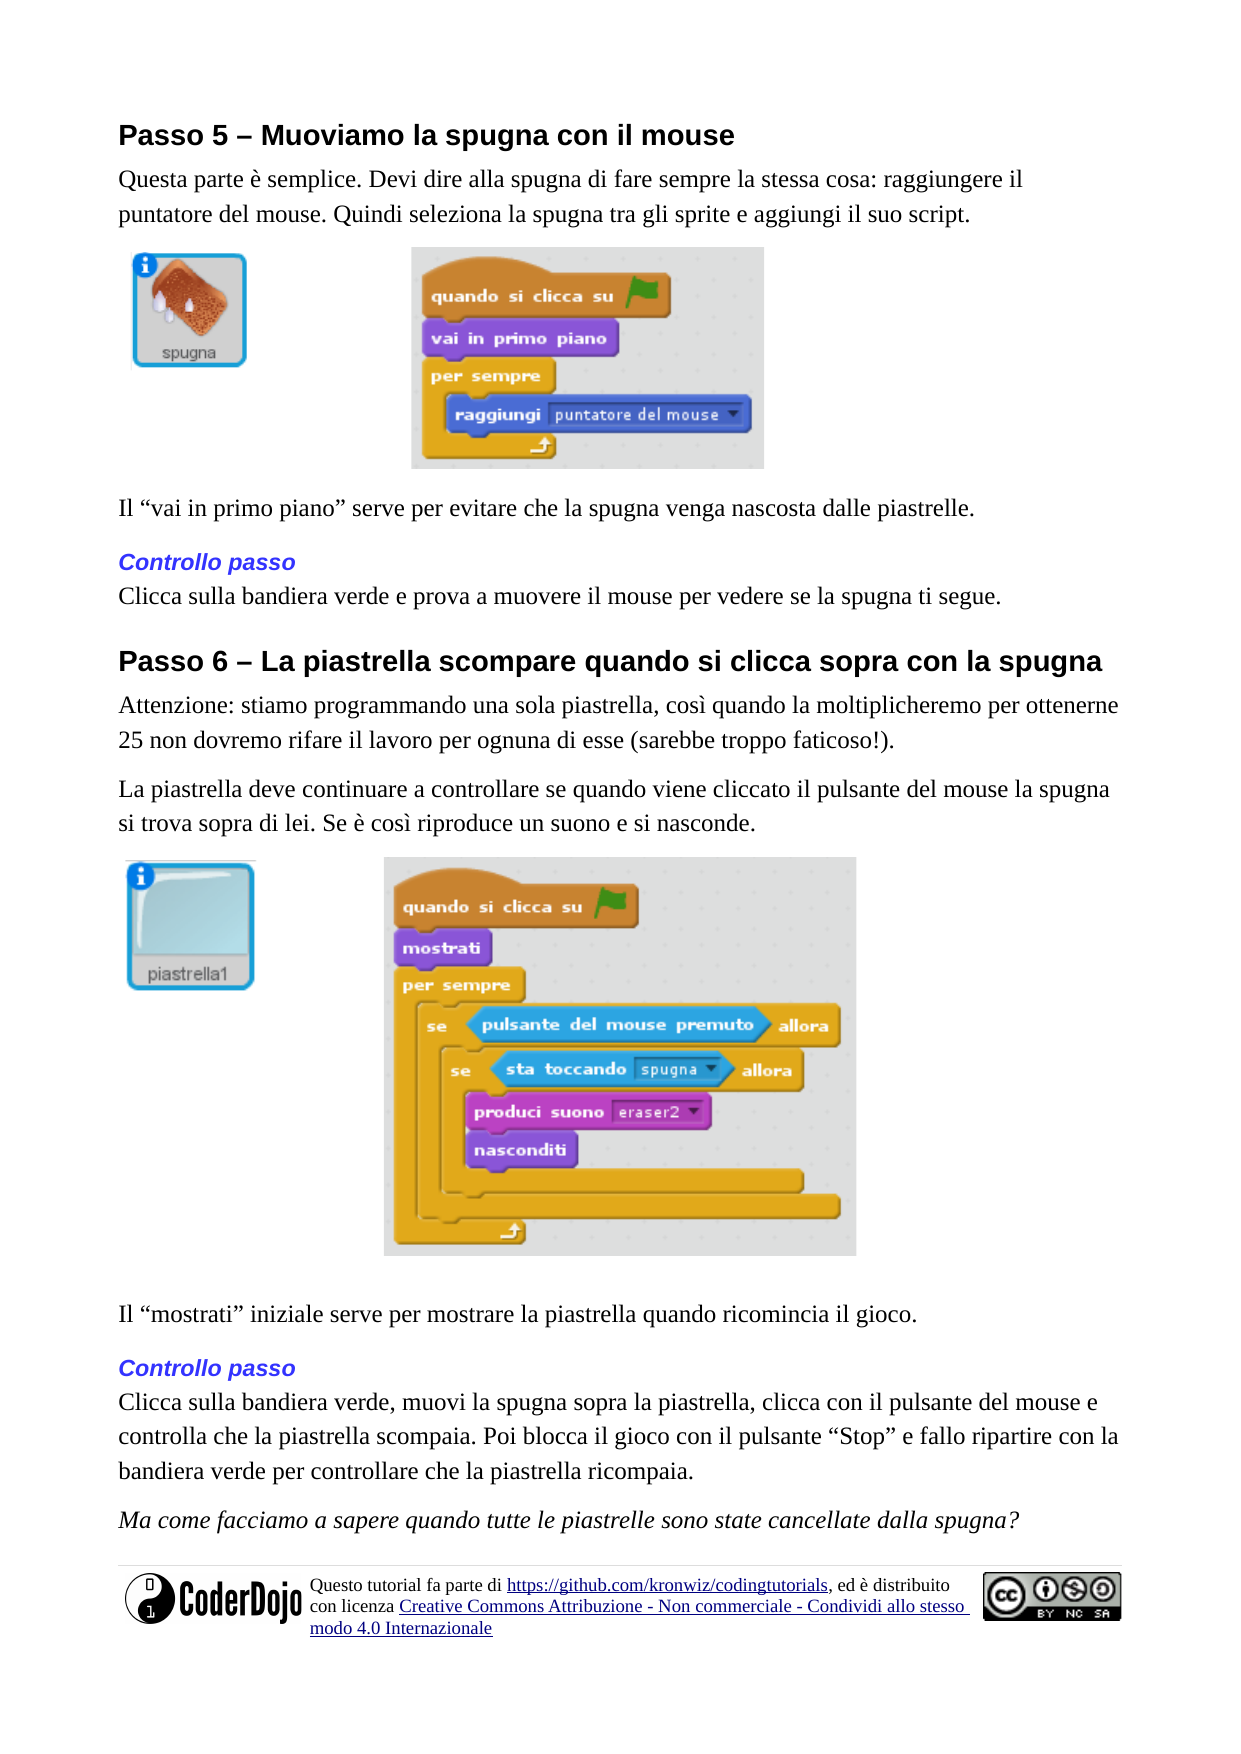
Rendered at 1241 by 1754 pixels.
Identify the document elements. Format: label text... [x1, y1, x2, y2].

subtitle Controllo passo [118, 1354, 1122, 1381]
picture [124, 860, 258, 994]
picture [411, 247, 765, 469]
picture [125, 1573, 302, 1624]
subtitle Passo 6 – La piastrella scompare quando si clicca sopra con la spugna [118, 644, 1122, 678]
subtitle Controllo passo [118, 548, 1122, 575]
text La piastrella deve continuare a controllare se quando viene cliccato il pulsante del mouse la spugna si trova sopra di lei. Se è così riproduce un suono e si nasconde. [118, 774, 1122, 837]
text Questa parte è semplice. Devi dire alla spugna di fare sempre la stessa cosa: raggiungere il puntatore del mouse. Quindi seleziona la spugna tra gli sprite e aggiungi il suo script. [118, 164, 1122, 227]
text Il “mostrati” iniziale serve per mostrare la piastrella quando ricomincia il gioco. [118, 1299, 1122, 1328]
text Attenzione: stiamo programmando una sola piastrella, così quando la moltiplicheremo per ottenerne 25 non dovremo rifare il lavoro per ognuna di esse (sarebbe troppo faticoso!). [118, 690, 1122, 754]
subtitle Passo 5 – Muoviamo la spugna con il mouse [118, 118, 1122, 152]
text Ma come facciamo a sapere quando tutte le piastrelle sono state cancellate dalla spugna? [118, 1505, 1122, 1533]
picture [983, 1572, 1122, 1621]
picture [130, 252, 250, 372]
picture [383, 857, 857, 1256]
text Clicca sulla bandiera verde, muovi la spugna sopra la piastrella, clicca con il pulsante del mouse e controlla che la piastrella scompaia. Poi blocca il gioco con il pulsante “Stop” e fallo ripartire con la bandiera verde per controllare che la piastrella ricompaia. [118, 1387, 1122, 1484]
text Il “vai in primo piano” serve per evitare che la spugna venga nascosta dalle piastrelle. [118, 493, 1122, 522]
text Clicca sulla bandiera verde e prova a muovere il mouse per vedere se la spugna ti segue. [118, 581, 1122, 609]
